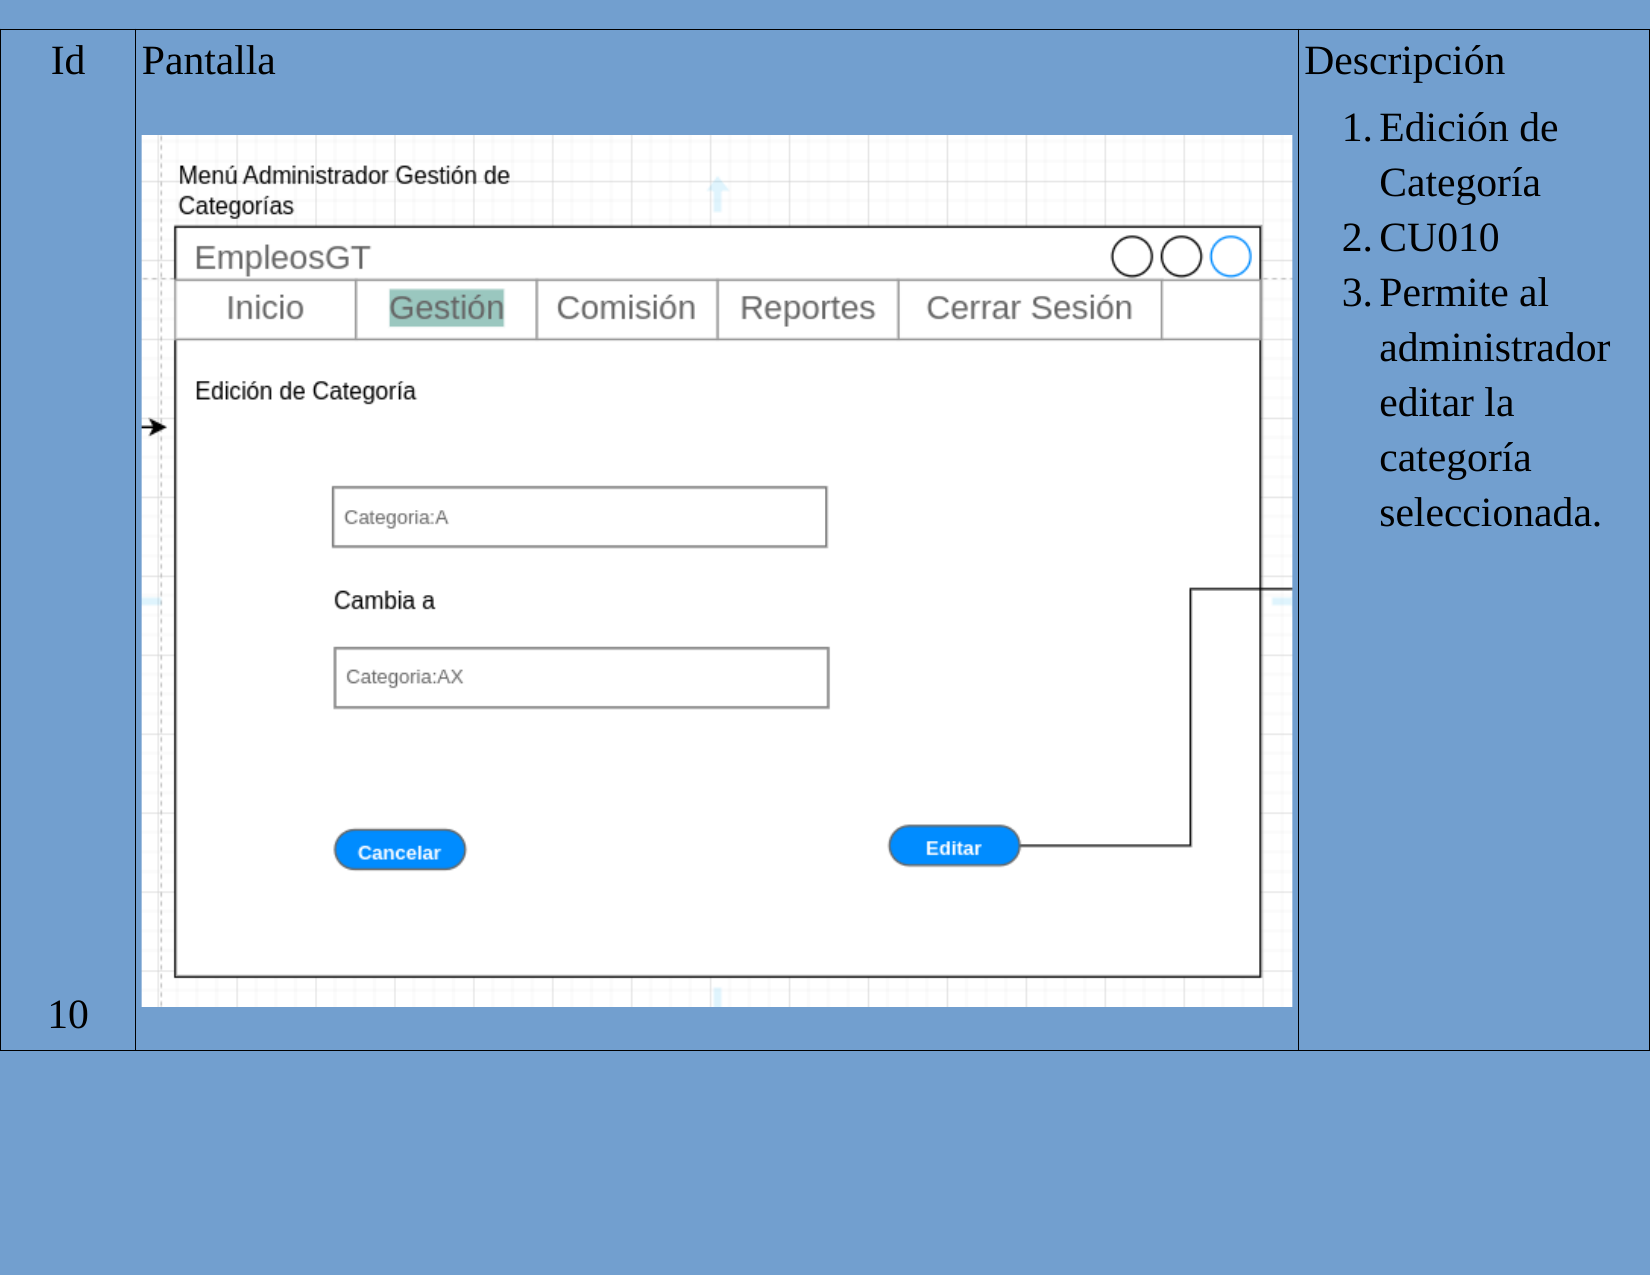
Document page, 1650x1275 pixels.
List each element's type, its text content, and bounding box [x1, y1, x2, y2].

table_header Id [1, 30, 135, 96]
table_cell Edición de Categoría CU010 Permite al administrador editar la categoría seleccionada. [1299, 96, 1649, 1050]
table_header Descripción [1299, 30, 1649, 96]
table_cell [136, 96, 1298, 1050]
table_cell 10 [1, 96, 135, 1050]
table_header Pantalla [136, 30, 1298, 96]
picture [141, 135, 1293, 1007]
